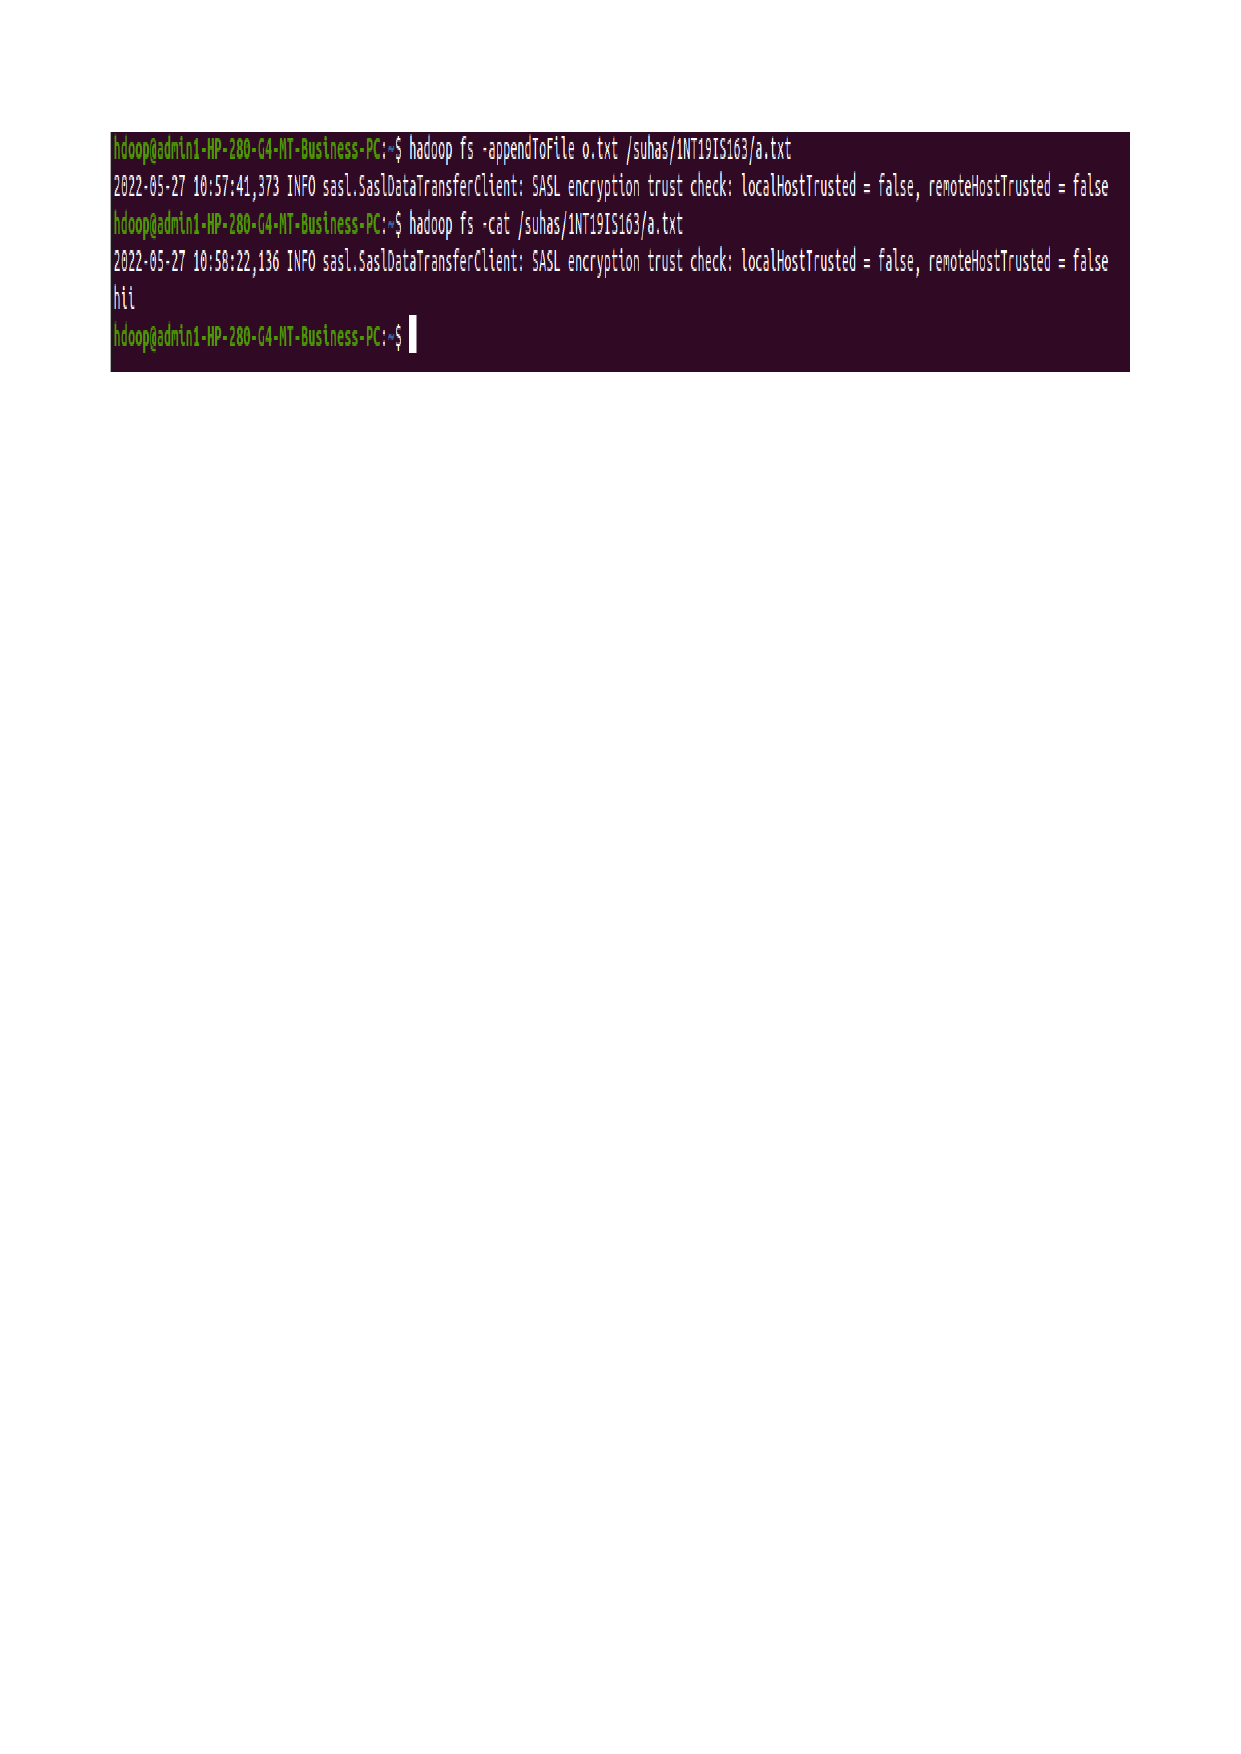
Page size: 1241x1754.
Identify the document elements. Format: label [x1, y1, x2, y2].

picture [110, 132, 1130, 372]
